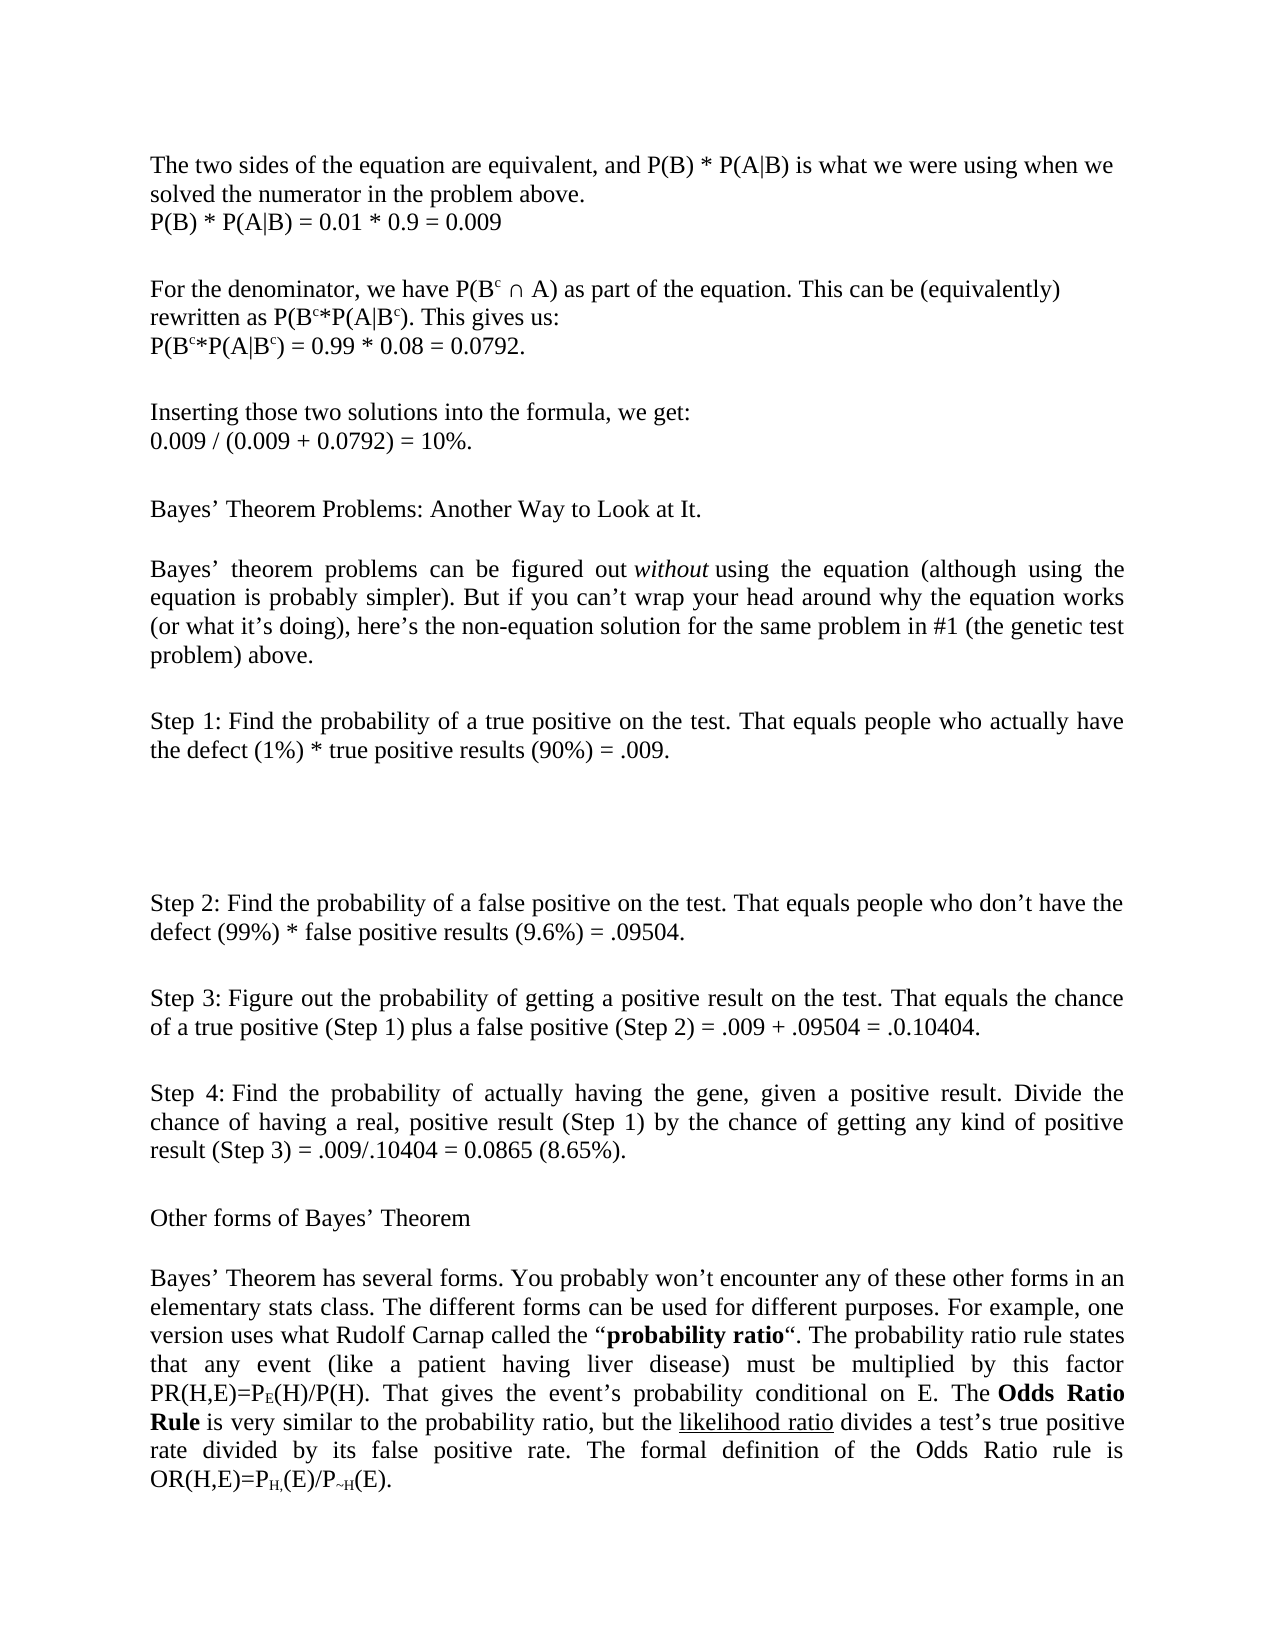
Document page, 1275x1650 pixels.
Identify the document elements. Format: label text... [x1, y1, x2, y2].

text The two sides of the equation are equivalent, and P(B) * P(A|B) is what we were using when we solved the numerator in the problem above. P(B) * P(A|B) = 0.01 * 0.9 = 0.009 [150, 150, 1125, 236]
text Step 3: Figure out the probability of getting a positive result on the test. That equals the chance of a true positive (Step 1) plus a false positive (Step 2) = .009 + .09504 = .0.10404. [150, 983, 1125, 1041]
text Step 1: Find the probability of a true positive on the test. That equals people who actually have the defect (1%) * true positive results (90%) = .009. [150, 706, 1125, 764]
text Bayes’ Theorem has several forms. You probably won’t encounter any of these other forms in an elementary stats class. The different forms can be used for different purposes. For example, one version uses what Rudolf Carnap called the “probability ratio“. The probability ratio rule states that any event (like a patient having liver disease) must be multiplied by this factor PR(H,E)=PE(H)/P(H). That gives the event’s probability conditional on E. The Odds Ratio Rule is very similar to the probability ratio, but the likelihood ratio divides a test’s true positive rate divided by its false positive rate. The formal definition of the Odds Ratio rule is OR(H,E)=PH,(E)/P~H(E). [150, 1263, 1125, 1493]
text Step 4: Find the probability of actually having the gene, given a positive result. Divide the chance of having a real, positive result (Step 1) by the chance of getting any kind of positive result (Step 3) = .009/.10404 = 0.0865 (8.65%). [150, 1078, 1125, 1164]
subtitle Other forms of Bayes’ Theorem [150, 1202, 1125, 1232]
text For the denominator, we have P(Bc ∩ A) as part of the equation. This can be (equivalently) rewritten as P(Bc*P(A|Bc). This gives us: P(Bc*P(A|Bc) = 0.99 * 0.08 = 0.0792. [150, 274, 1125, 360]
text Step 2: Find the probability of a false positive on the test. That equals people who don’t have the defect (99%) * false positive results (9.6%) = .09504. [150, 888, 1125, 946]
text Bayes’ theorem problems can be figured out without using the equation (although using the equation is probably simpler). But if you can’t wrap your head around why the equation works (or what it’s doing), here’s the non-equation solution for the same problem in #1 (the genetic test problem) above. [150, 554, 1125, 669]
text Inserting those two solutions into the formula, we get: 0.009 / (0.009 + 0.0792) = 10%. [150, 397, 1125, 455]
subtitle Bayes’ Theorem Problems: Another Way to Look at It. [150, 492, 1125, 522]
